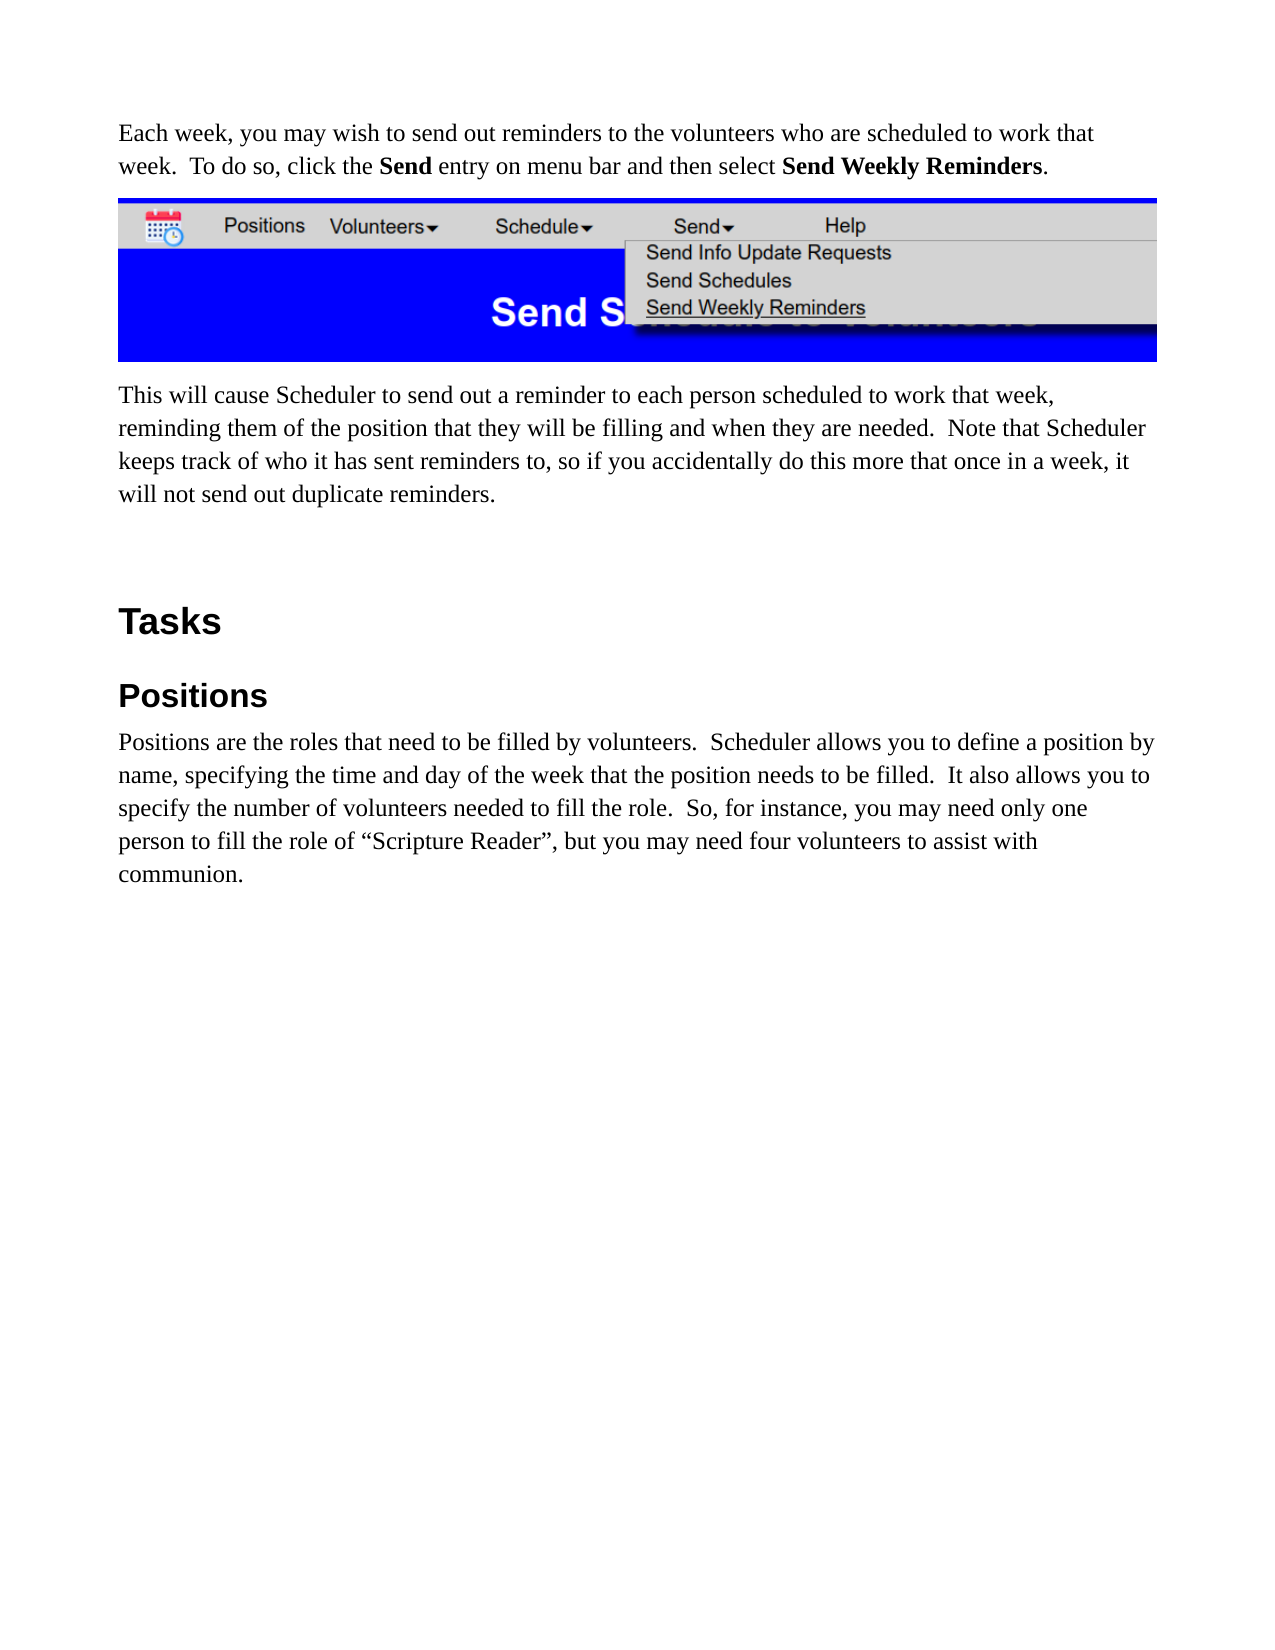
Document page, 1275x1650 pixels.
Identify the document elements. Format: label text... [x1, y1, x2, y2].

subtitle Positions [118, 676, 1157, 714]
text Positions are the roles that need to be filled by volunteers. Scheduler allows you to define a position by name, specifying the time and day of the week that the position needs to be filled. It also allows you to specify the number of volunteers needed to fill the role. So, for instance, you may need only one person to fill the role of “Scripture Reader”, but you may need four volunteers to assist with communion. [118, 727, 1157, 888]
picture [118, 198, 1157, 362]
text This will cause Scheduler to send out a reminder to each person scheduled to work that week, reminding them of the position that they will be filling and when they are needed. Note that Scheduler keeps track of who it has sent reminders to, so if you accidentally do this more that once in a week, it will not send out duplicate reminders. [118, 380, 1157, 508]
text Each week, you may wish to send out reminders to the volunteers who are scheduled to work that week. To do so, click the Send entry on menu bar and then select Send Weekly Reminders. [118, 118, 1157, 180]
subtitle Tasks [118, 599, 1157, 643]
